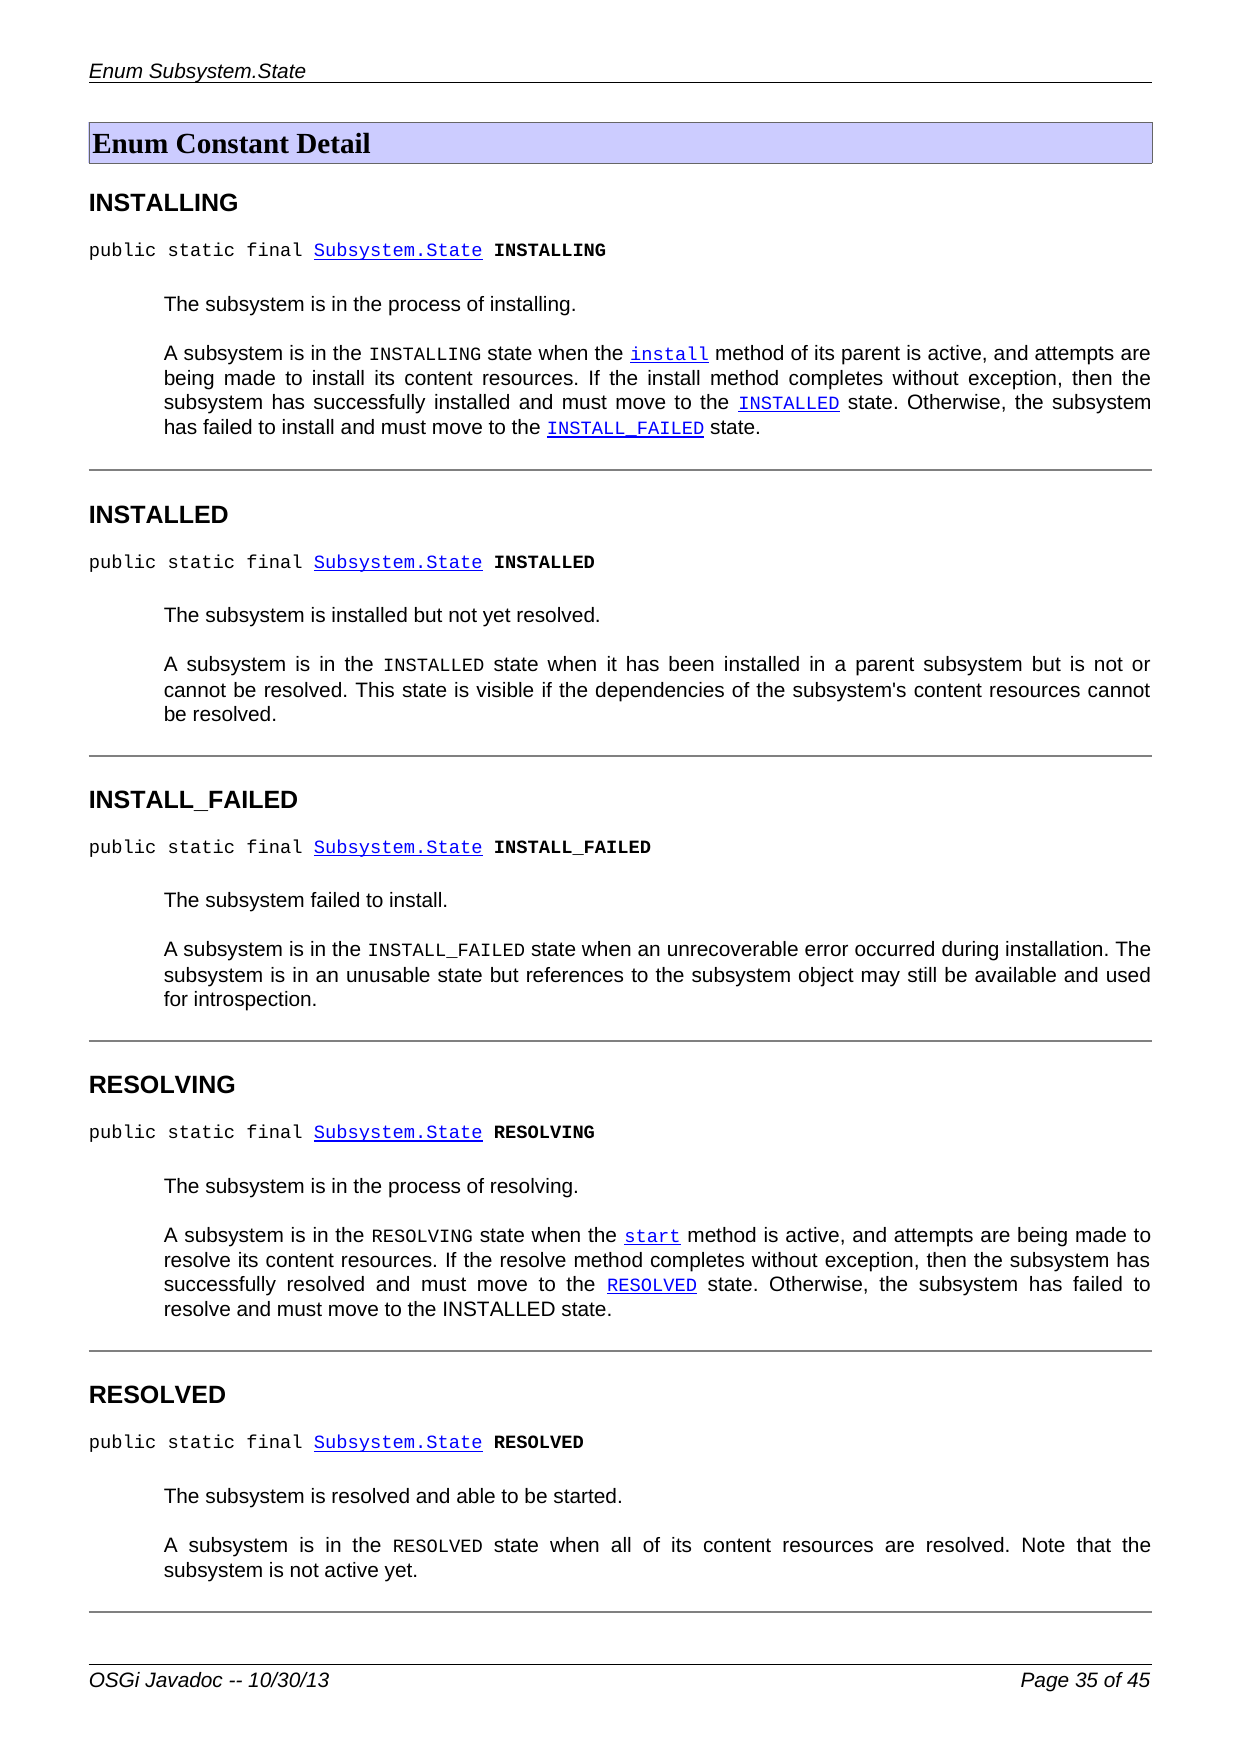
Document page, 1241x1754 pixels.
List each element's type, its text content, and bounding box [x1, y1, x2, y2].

text The subsystem failed to install. [163, 888, 1152, 912]
subtitle Enum Constant Detail [90, 123, 1152, 163]
subtitle RESOLVED [88, 1380, 1152, 1409]
text The subsystem is in the process of installing. [163, 292, 1152, 316]
subtitle INSTALL_FAILED [88, 785, 1152, 814]
text A subsystem is in the RESOLVED state when all of its content resources are resolved. Note that the subsystem is not active yet. [163, 1533, 1152, 1582]
text A subsystem is in the INSTALLED state when it has been installed in a parent subsystem but is not or cannot be resolved. This state is visible if the dependencies of the subsystem's content resources cannot be resolved. [163, 652, 1152, 725]
text public static final Subsystem.State RESOLVED [88, 1433, 1152, 1454]
text public static final Subsystem.State INSTALLED [88, 553, 1152, 574]
text A subsystem is in the RESOLVING state when the start method is active, and attempts are being made to resolve its content resources. If the resolve method completes without exception, then the subsystem has successfully resolved and must move to the RESOLVED state. Otherwise, the subsystem has failed to resolve and must move to the INSTALLED state. [163, 1222, 1152, 1321]
subtitle INSTALLED [88, 500, 1152, 529]
text public static final Subsystem.State INSTALLING [88, 241, 1152, 262]
text A subsystem is in the INSTALL_FAILED state when an unrecoverable error occurred during installation. The subsystem is in an unusable state but references to the subsystem object may still be available and used for introspection. [163, 937, 1152, 1010]
text The subsystem is installed but not yet resolved. [163, 603, 1152, 627]
text public static final Subsystem.State INSTALL_FAILED [88, 838, 1152, 859]
subtitle RESOLVING [88, 1070, 1152, 1099]
text public static final Subsystem.State RESOLVING [88, 1123, 1152, 1144]
subtitle INSTALLING [88, 188, 1152, 217]
text The subsystem is in the process of resolving. [163, 1173, 1152, 1197]
text The subsystem is resolved and able to be started. [163, 1484, 1152, 1508]
text A subsystem is in the INSTALLING state when the install method of its parent is active, and attempts are being made to install its content resources. If the install method completes without exception, then the subsystem has successfully installed and must move to the INSTALLED state. Otherwise, the subsystem has failed to install and must move to the INSTALL_FAILED state. [163, 341, 1152, 440]
